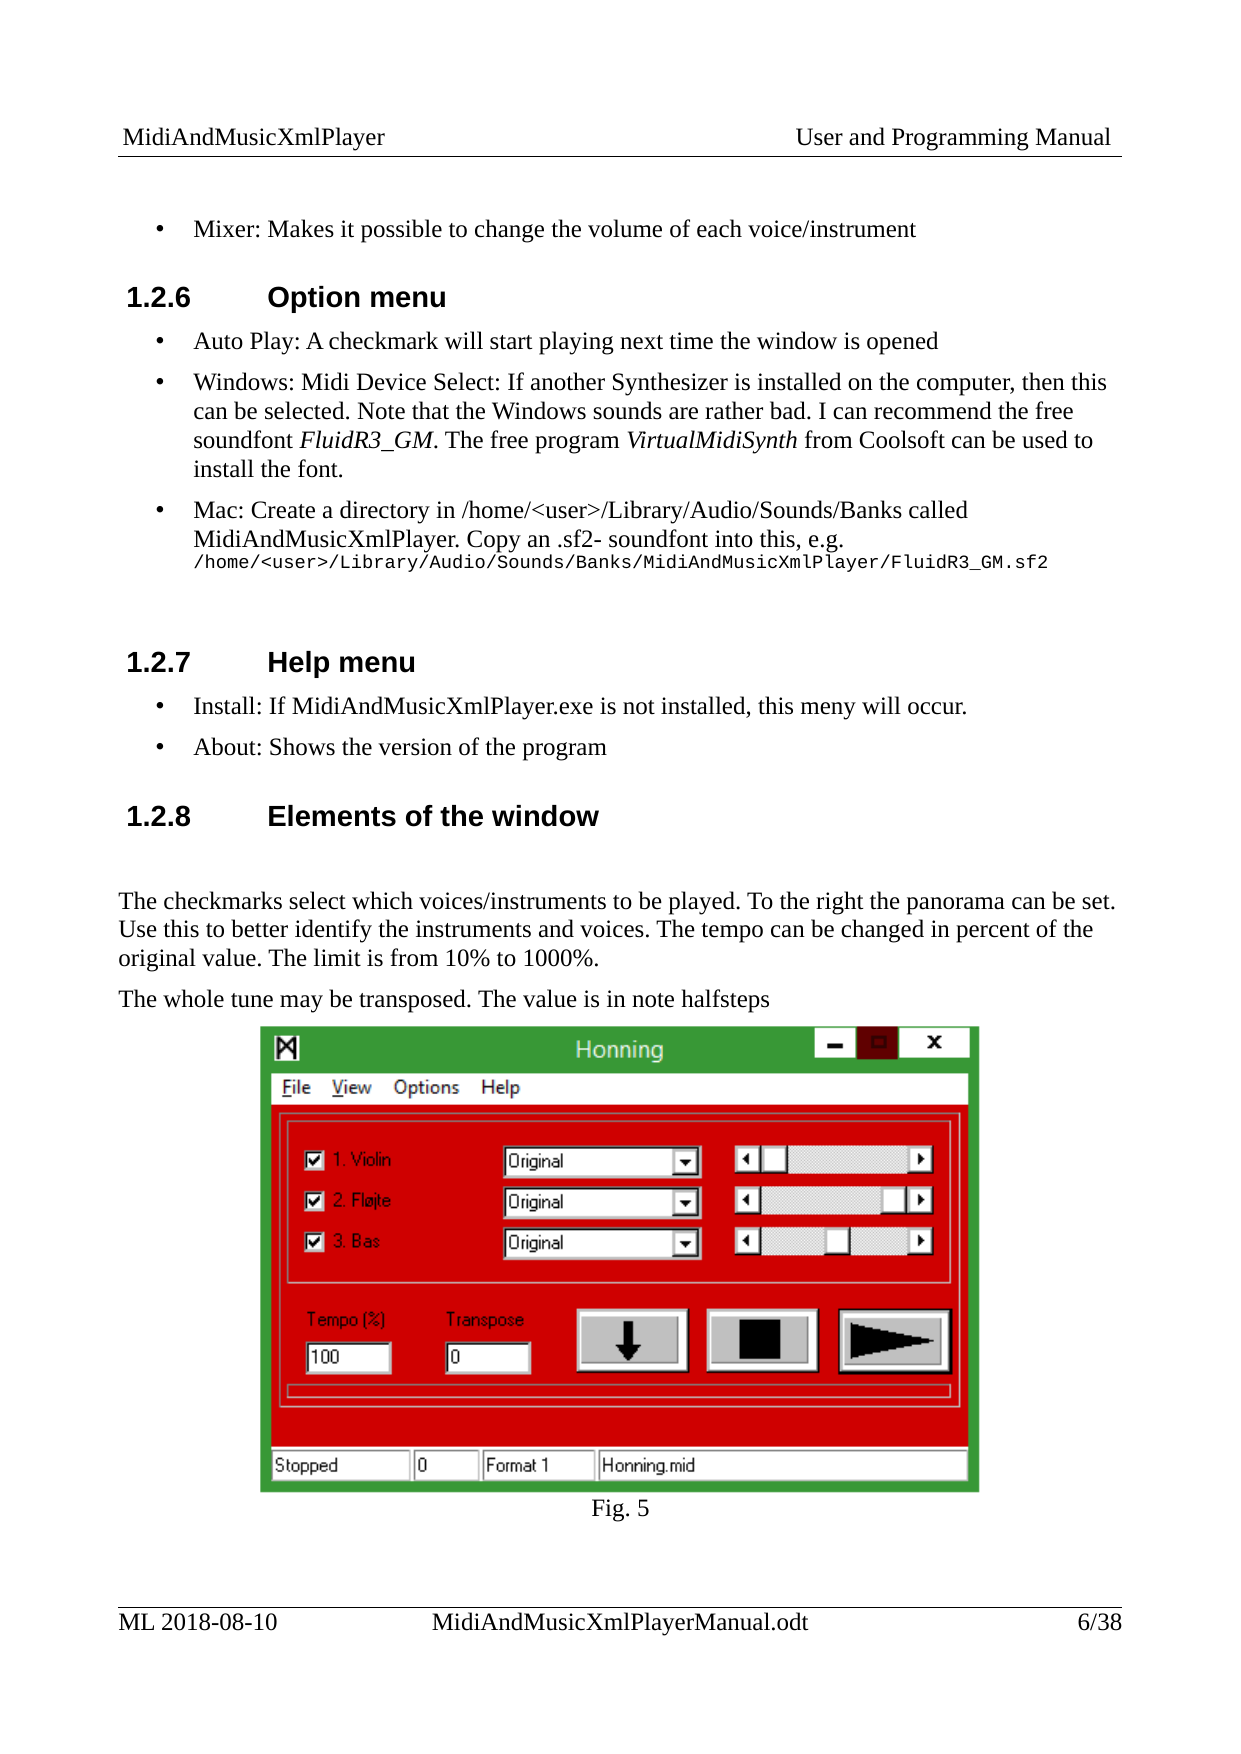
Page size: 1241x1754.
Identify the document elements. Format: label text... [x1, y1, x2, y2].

list Auto Play: A checkmark will start playing next time the window is opened [156, 326, 1122, 355]
subtitle Elements of the window [118, 798, 1122, 832]
subtitle Option menu [118, 280, 1122, 314]
list About: Shows the version of the program [156, 732, 1122, 761]
list Windows: Midi Device Select: If another Synthesizer is installed on the computer, then this can be selected. Note that the Windows sounds are rather bad. I can recommend the free soundfont FluidR3_GM. The free program VirtualMidiSynth from Coolsoft can be used to install the font. [156, 367, 1122, 482]
subtitle Help menu [118, 645, 1122, 678]
list Install: If MidiAndMusicXmlPlayer.exe is not installed, this meny will occur. [156, 691, 1122, 720]
picture [259, 1025, 981, 1494]
text The whole tune may be transposed. The value is in note halfsteps [118, 984, 1122, 1013]
text Fig. 5 [118, 1026, 1122, 1522]
list Mixer: Makes it possible to change the volume of each voice/instrument [156, 214, 1122, 243]
text The checkmarks select which voices/instruments to be played. To the right the panorama can be set. Use this to better identify the instruments and voices. The tempo can be changed in percent of the original value. The limit is from 10% to 1000%. [118, 886, 1122, 972]
list Mac: Create a directory in /home/<user>/Library/Audio/Sounds/Banks called MidiAndMusicXmlPlayer. Copy an .sf2- soundfont into this, e.g. /home/<user>/Library/Audio/Sounds/Banks/MidiAndMusicXmlPlayer/FluidR3_GM.sf2 [156, 495, 1122, 574]
